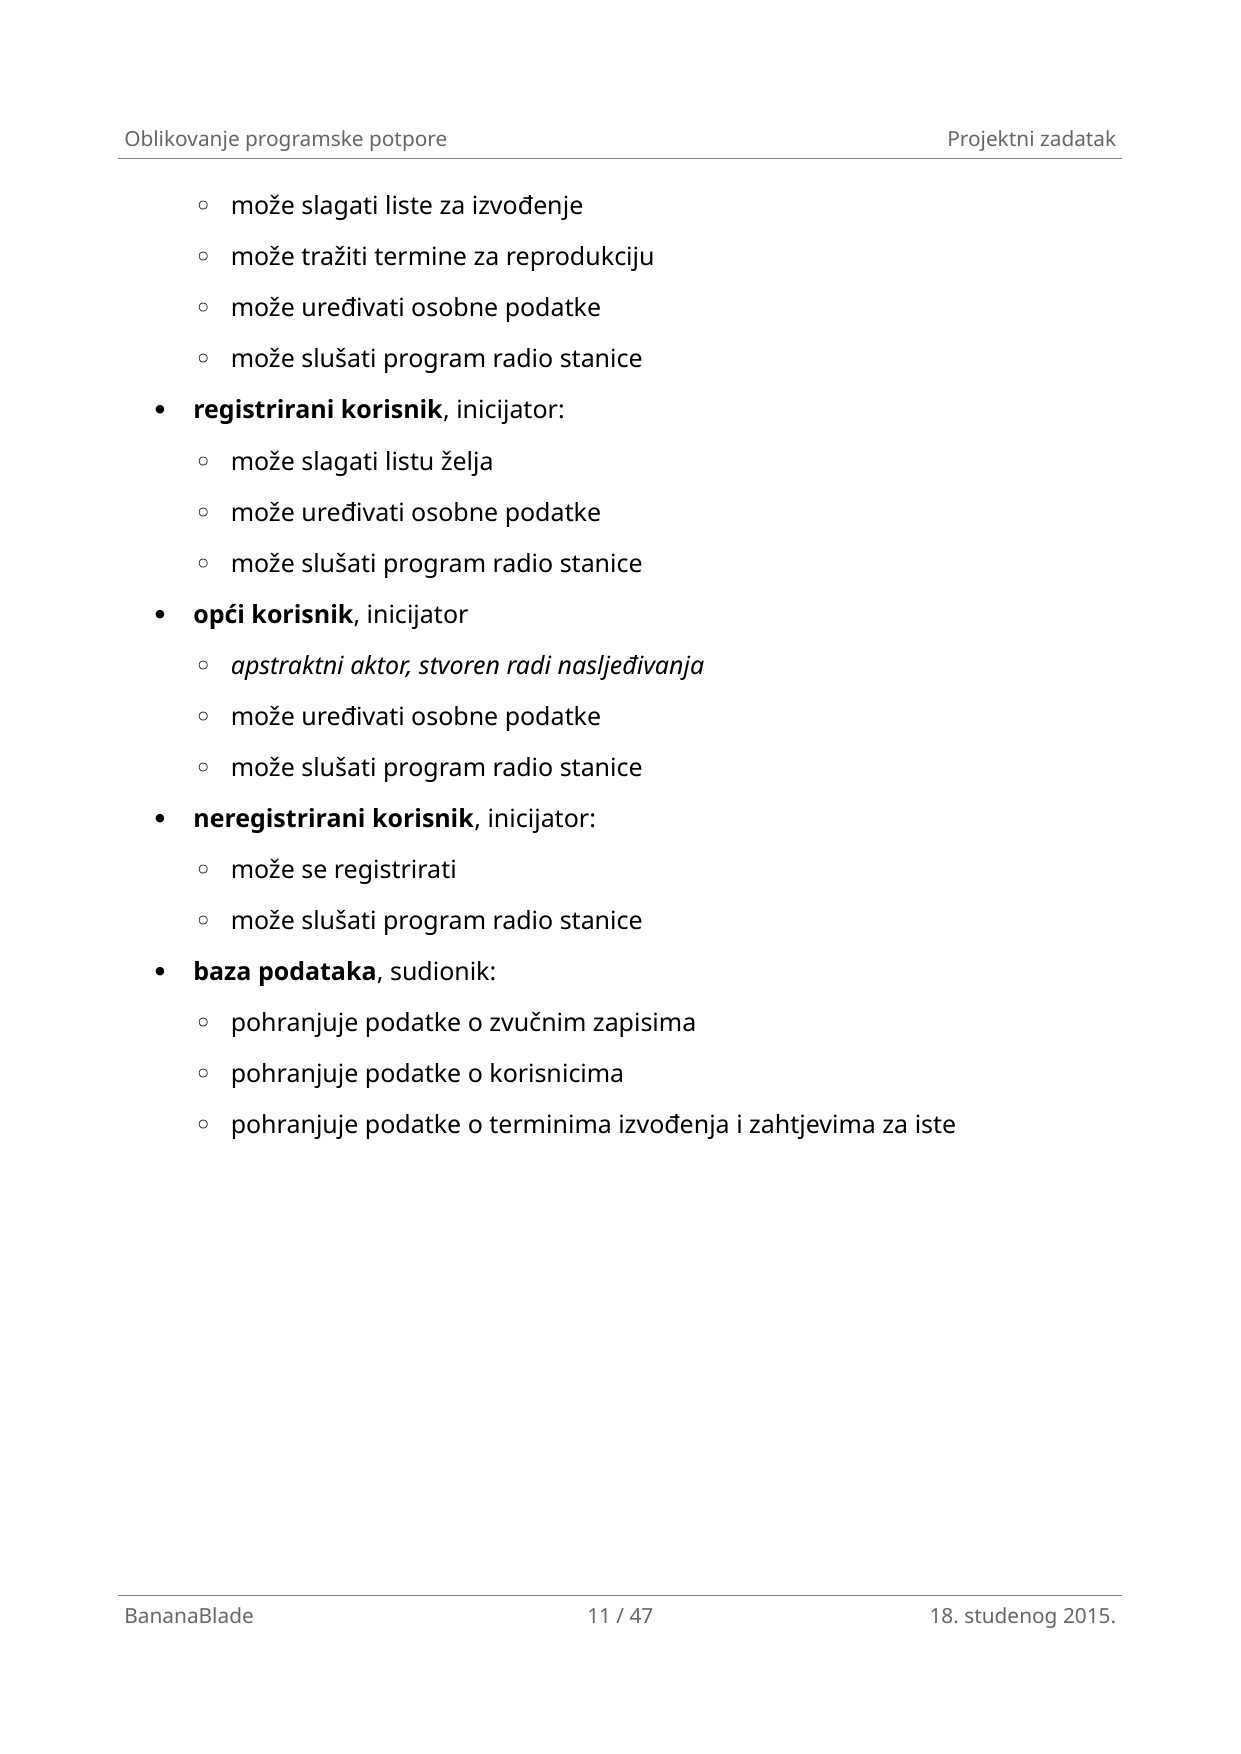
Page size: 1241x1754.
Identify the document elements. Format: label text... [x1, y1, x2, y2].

list može slagati listu želja [193, 443, 1122, 477]
list može uređivati osobne podatke [193, 698, 1122, 732]
list može uređivati osobne podatke [193, 290, 1122, 324]
list neregistrirani korisnik, inicijator: [156, 801, 1122, 834]
list apstraktni aktor, stvoren radi nasljeđivanja [193, 647, 1122, 681]
list može uređivati osobne podatke [193, 494, 1122, 528]
list može slušati program radio stanice [193, 545, 1122, 579]
list može slagati liste za izvođenje [193, 188, 1122, 222]
list pohranjuje podatke o korisnicima [193, 1056, 1122, 1090]
list pohranjuje podatke o terminima izvođenja i zahtjevima za iste [193, 1107, 1122, 1141]
list registrirani korisnik, inicijator: [156, 392, 1122, 426]
list opći korisnik, inicijator [156, 596, 1122, 630]
list pohranjuje podatke o zvučnim zapisima [193, 1005, 1122, 1039]
list može se registrirati [193, 852, 1122, 886]
list može slušati program radio stanice [193, 341, 1122, 375]
list može slušati program radio stanice [193, 749, 1122, 783]
list baza podataka, sudionik: [156, 954, 1122, 988]
list može tražiti termine za reprodukciju [193, 239, 1122, 273]
list može slušati program radio stanice [193, 903, 1122, 937]
